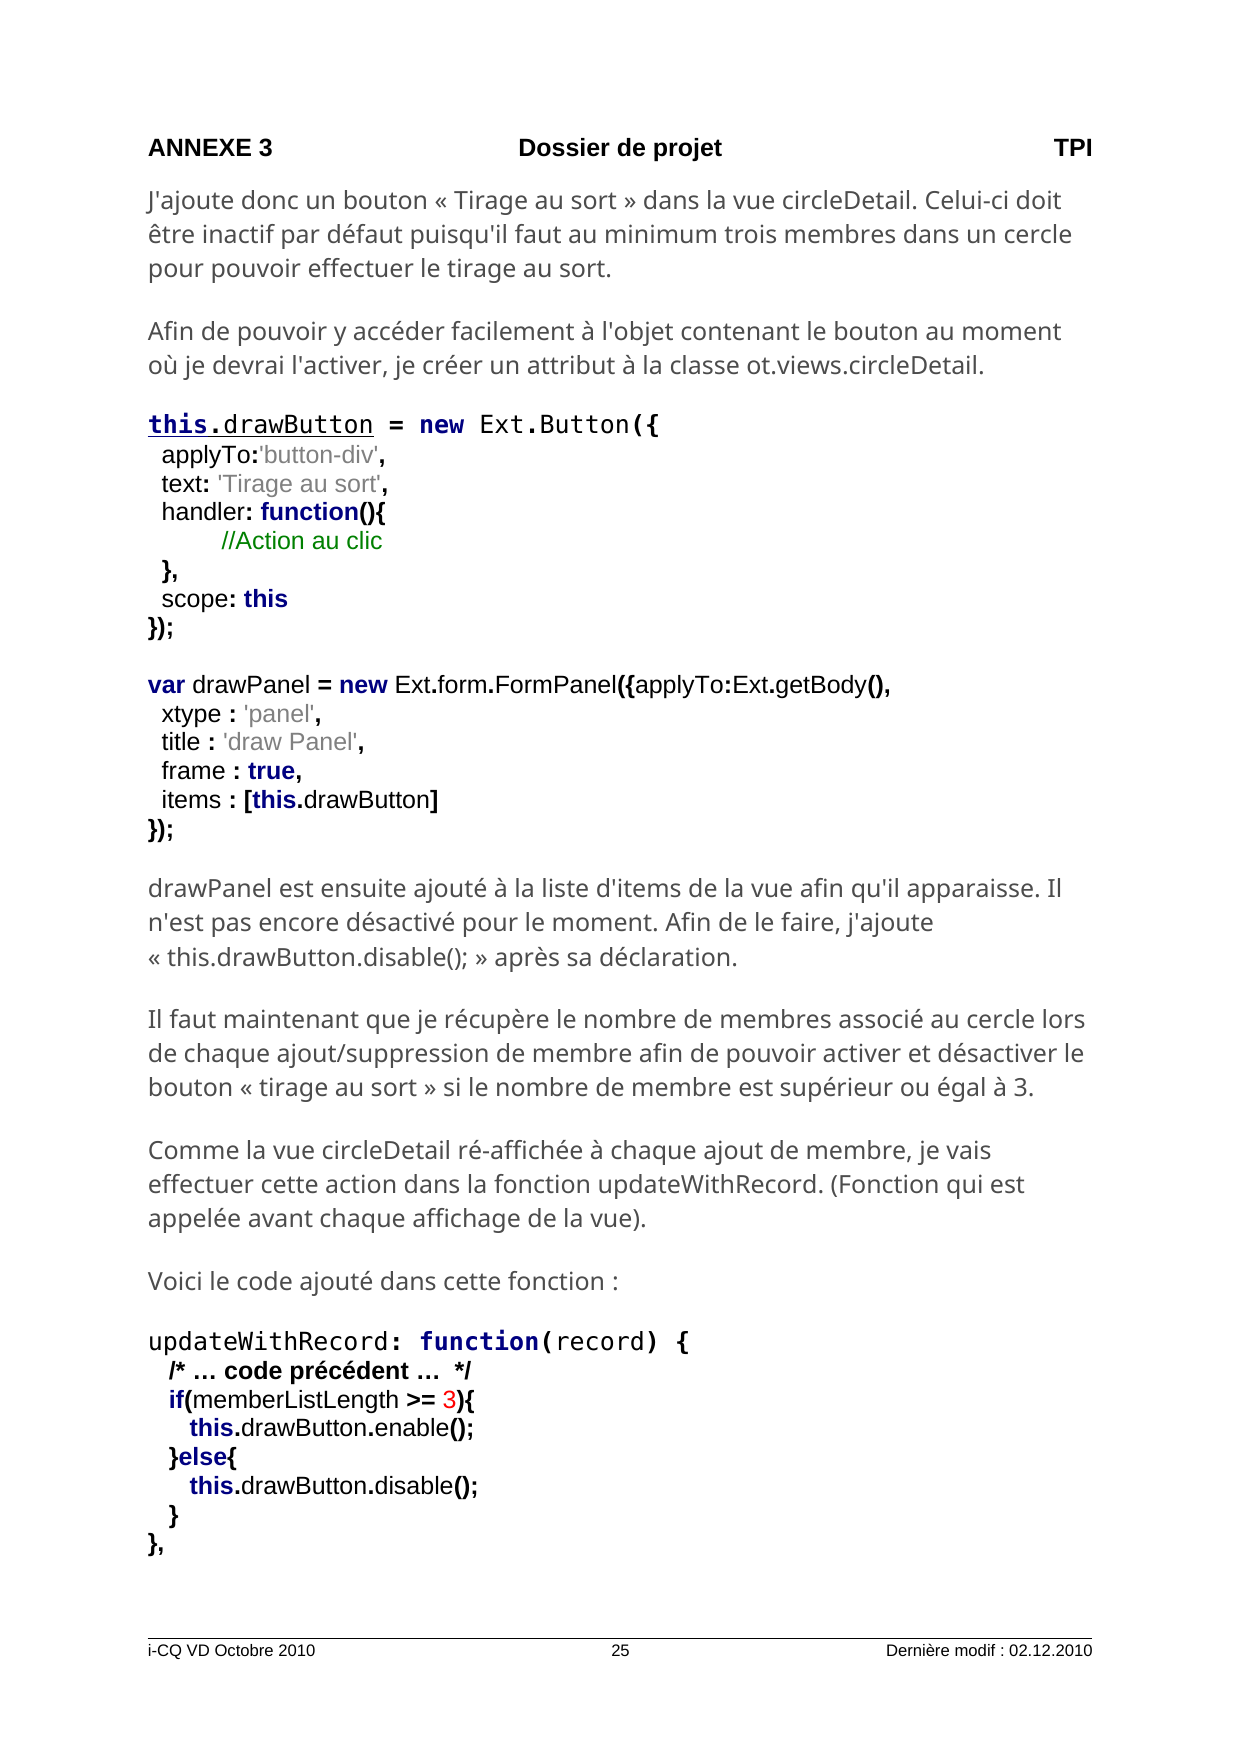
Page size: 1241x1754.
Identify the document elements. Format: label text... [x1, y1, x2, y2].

text if(memberListLength >= 3){ [148, 1384, 1092, 1413]
text Afin de pouvoir y accéder facilement à l'objet contenant le bouton au moment où je devrai l'activer, je créer un attribut à la classe ot.views.circleDetail. [148, 314, 1092, 382]
text //Action au clic [148, 526, 1092, 555]
text applyTo:'button-div', [148, 440, 1092, 468]
text }, [148, 555, 1092, 583]
text var drawPanel = new Ext.form.FormPanel({applyTo:Ext.getBody(), [148, 670, 1092, 698]
text xtype : 'panel', [148, 698, 1092, 727]
text text: 'Tirage au sort', [148, 468, 1092, 497]
text drawPanel est ensuite ajouté à la liste d'items de la vue afin qu'il apparaisse. Il n'est pas encore désactivé pour le moment. Afin de le faire, j'ajoute « this.drawButton.disable(); » après sa déclaration. [148, 871, 1092, 973]
text J'ajoute donc un bouton « Tirage au sort » dans la vue circleDetail. Celui-ci doit être inactif par défaut puisqu'il faut au minimum trois membres dans un cercle pour pouvoir effectuer le tirage au sort. [148, 183, 1092, 285]
text /* … code précédent … */ [148, 1356, 1092, 1384]
text scope: this [148, 583, 1092, 612]
text Comme la vue circleDetail ré-affichée à chaque ajout de membre, je vais effectuer cette action dans la fonction updateWithRecord. (Fonction qui est appelée avant chaque affichage de la vue). [148, 1133, 1092, 1235]
text items : [this.drawButton] [148, 785, 1092, 813]
text }); [148, 813, 1092, 842]
text this.drawButton.enable(); [148, 1413, 1092, 1442]
text updateWithRecord: function(record) { [148, 1327, 1092, 1356]
text this.drawButton.disable(); [148, 1471, 1092, 1499]
text Voici le code ajouté dans cette fonction : [148, 1264, 1092, 1298]
text }, [148, 1528, 1092, 1557]
text handler: function(){ [148, 497, 1092, 526]
text } [148, 1499, 1092, 1528]
text }else{ [148, 1442, 1092, 1471]
text Il faut maintenant que je récupère le nombre de membres associé au cercle lors de chaque ajout/suppression de membre afin de pouvoir activer et désactiver le bouton « tirage au sort » si le nombre de membre est supérieur ou égal à 3. [148, 1002, 1092, 1104]
text this.drawButton = new Ext.Button({ [148, 411, 1092, 440]
text }); [148, 612, 1092, 641]
text title : 'draw Panel', [148, 727, 1092, 756]
text frame : true, [148, 756, 1092, 785]
